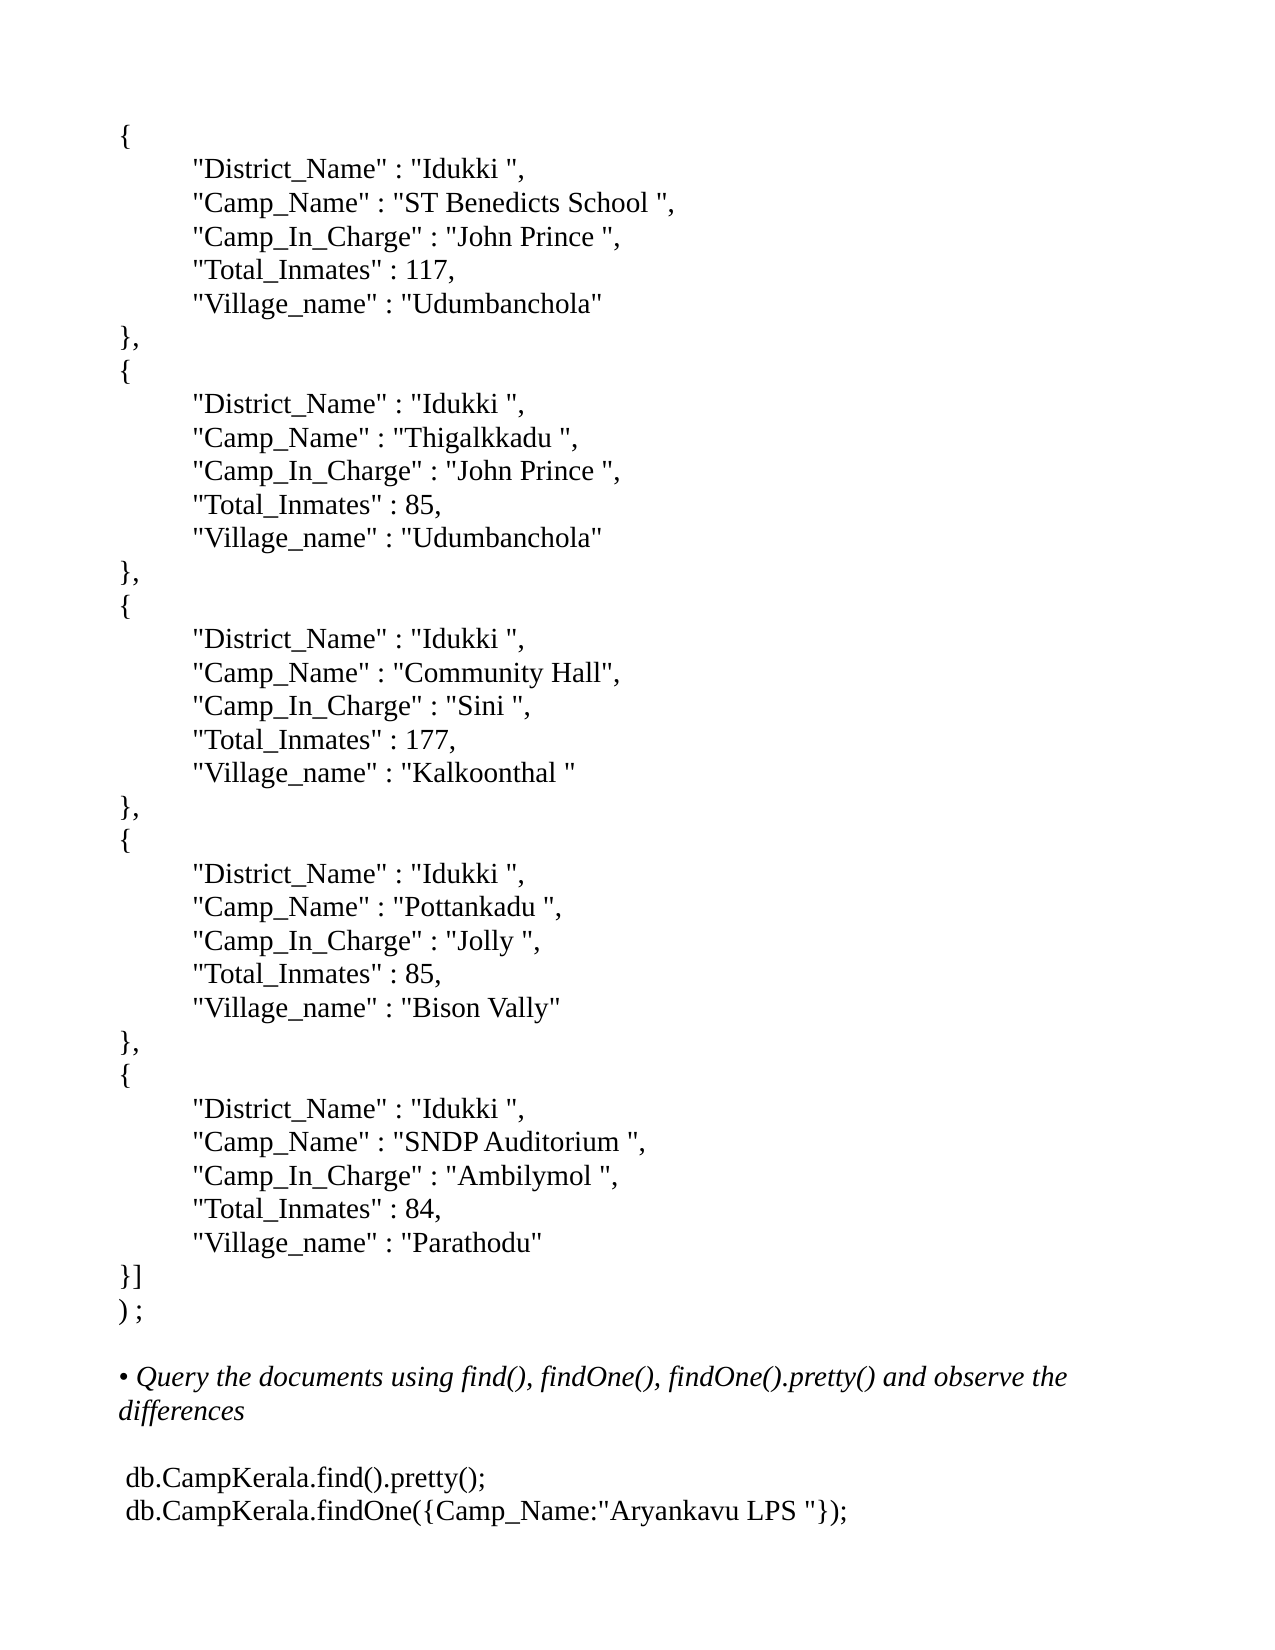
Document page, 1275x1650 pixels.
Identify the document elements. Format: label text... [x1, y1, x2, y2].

text "Total_Inmates" : 117, [118, 252, 1157, 286]
text "District_Name" : "Idukki ", [118, 621, 1157, 655]
text { [118, 822, 1157, 856]
text "Village_name" : "Kalkoonthal " [118, 755, 1157, 789]
text }, [118, 789, 1157, 822]
text { [118, 118, 1157, 152]
text "Total_Inmates" : 84, [118, 1191, 1157, 1225]
text "District_Name" : "Idukki ", [118, 856, 1157, 889]
text "District_Name" : "Idukki ", [118, 1091, 1157, 1124]
text db.CampKerala.findOne({Camp_Name:"Aryankavu LPS "}); [118, 1493, 1157, 1527]
text "Total_Inmates" : 177, [118, 722, 1157, 755]
text "Total_Inmates" : 85, [118, 487, 1157, 521]
text "Camp_In_Charge" : "Jolly ", [118, 923, 1157, 957]
text }, [118, 554, 1157, 588]
text "Camp_In_Charge" : "Ambilymol ", [118, 1158, 1157, 1191]
text { [118, 588, 1157, 621]
text ) ; [118, 1292, 1157, 1326]
text "Total_Inmates" : 85, [118, 957, 1157, 990]
text "Camp_In_Charge" : "John Prince ", [118, 453, 1157, 487]
text "District_Name" : "Idukki ", [118, 386, 1157, 420]
text "Camp_Name" : "SNDP Auditorium ", [118, 1124, 1157, 1158]
text "Camp_In_Charge" : "Sini ", [118, 688, 1157, 722]
text }, [118, 1024, 1157, 1057]
text • Query the documents using find(), findOne(), findOne().pretty() and observe the differences [118, 1359, 1157, 1426]
text "Camp_Name" : "Thigalkkadu ", [118, 420, 1157, 453]
text "District_Name" : "Idukki ", [118, 152, 1157, 185]
text "Camp_Name" : "ST Benedicts School ", [118, 185, 1157, 219]
text db.CampKerala.find().pretty(); [118, 1460, 1157, 1493]
text }] [118, 1258, 1157, 1292]
text "Village_name" : "Bison Vally" [118, 990, 1157, 1024]
text "Camp_Name" : "Community Hall", [118, 655, 1157, 688]
text { [118, 1057, 1157, 1091]
text "Village_name" : "Parathodu" [118, 1225, 1157, 1258]
text "Village_name" : "Udumbanchola" [118, 521, 1157, 554]
text { [118, 353, 1157, 386]
text }, [118, 319, 1157, 353]
text "Camp_In_Charge" : "John Prince ", [118, 219, 1157, 252]
text "Camp_Name" : "Pottankadu ", [118, 889, 1157, 923]
text "Village_name" : "Udumbanchola" [118, 286, 1157, 319]
